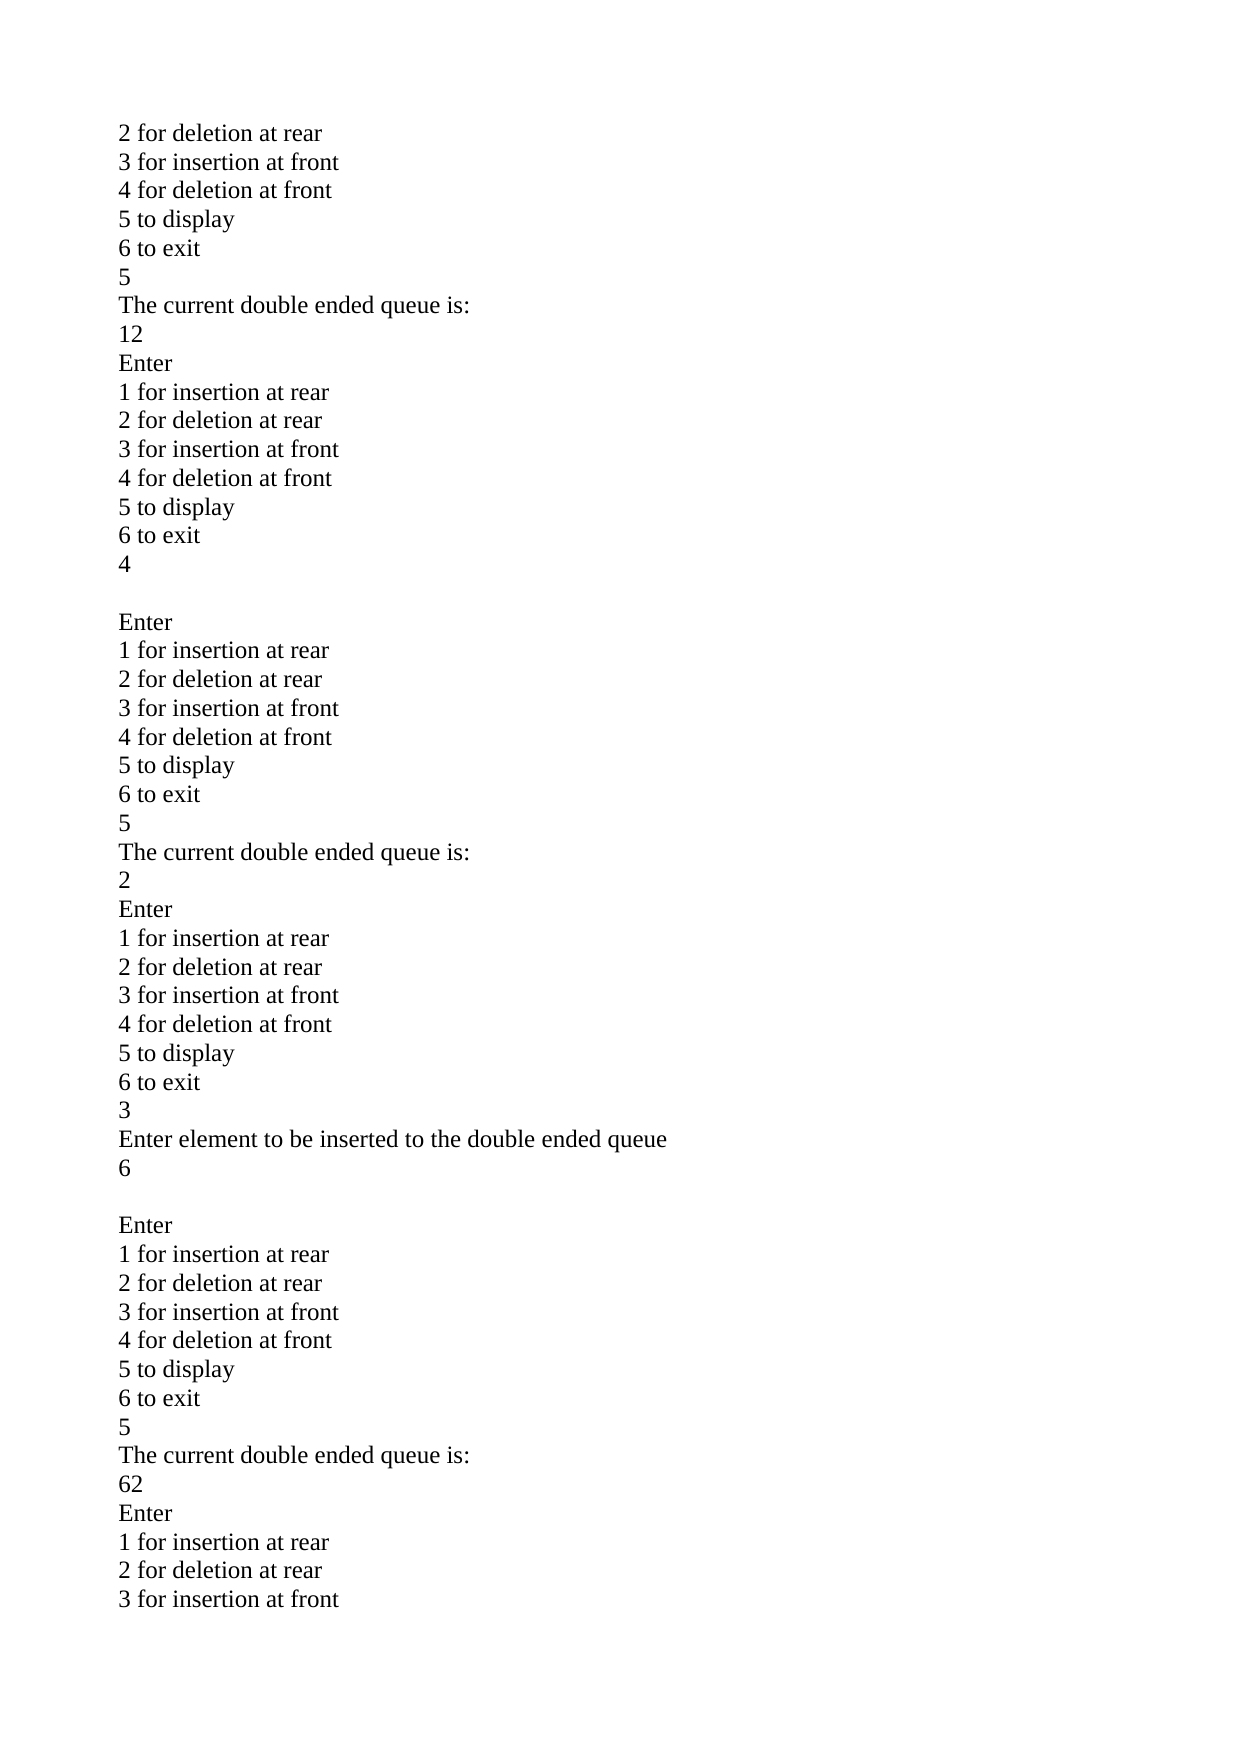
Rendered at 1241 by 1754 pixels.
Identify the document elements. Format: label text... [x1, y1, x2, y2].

text 3 for insertion at front [118, 981, 1122, 1009]
text 5 to display [118, 751, 1122, 779]
text 4 for deletion at front [118, 1326, 1122, 1354]
text Enter [118, 607, 1122, 636]
text 2 for deletion at rear [118, 406, 1122, 434]
text 5 [118, 1412, 1122, 1441]
text 5 [118, 262, 1122, 291]
text 5 [118, 808, 1122, 837]
text 4 for deletion at front [118, 1009, 1122, 1038]
text Enter element to be inserted to the double ended queue [118, 1124, 1122, 1153]
text 4 [118, 549, 1122, 578]
text The current double ended queue is: [118, 837, 1122, 866]
text 1 for insertion at rear [118, 1527, 1122, 1556]
text Enter [118, 348, 1122, 377]
text The current double ended queue is: [118, 1441, 1122, 1469]
text 2 for deletion at rear [118, 118, 1122, 147]
text 1 for insertion at rear [118, 1239, 1122, 1268]
text 6 to exit [118, 1383, 1122, 1412]
text 2 for deletion at rear [118, 664, 1122, 693]
text 6 [118, 1153, 1122, 1182]
text 6 to exit [118, 1067, 1122, 1096]
text 1 for insertion at rear [118, 377, 1122, 406]
text 5 to display [118, 1038, 1122, 1067]
text 2 for deletion at rear [118, 1556, 1122, 1584]
text 6 to exit [118, 233, 1122, 262]
text Enter [118, 894, 1122, 923]
text 62 [118, 1469, 1122, 1498]
text 4 for deletion at front [118, 722, 1122, 751]
text 5 to display [118, 204, 1122, 233]
text 3 for insertion at front [118, 1584, 1122, 1613]
text 4 for deletion at front [118, 463, 1122, 492]
text 5 to display [118, 492, 1122, 521]
text Enter [118, 1498, 1122, 1527]
text 3 for insertion at front [118, 147, 1122, 176]
text 1 for insertion at rear [118, 636, 1122, 664]
text 2 [118, 866, 1122, 894]
text 6 to exit [118, 521, 1122, 549]
text 5 to display [118, 1354, 1122, 1383]
text 4 for deletion at front [118, 176, 1122, 204]
text 6 to exit [118, 779, 1122, 808]
text 3 for insertion at front [118, 1297, 1122, 1326]
text 3 [118, 1096, 1122, 1124]
text The current double ended queue is: [118, 291, 1122, 319]
text 2 for deletion at rear [118, 952, 1122, 981]
text 3 for insertion at front [118, 434, 1122, 463]
text Enter [118, 1211, 1122, 1239]
text 1 for insertion at rear [118, 923, 1122, 952]
text 2 for deletion at rear [118, 1268, 1122, 1297]
text 3 for insertion at front [118, 693, 1122, 722]
text 12 [118, 319, 1122, 348]
